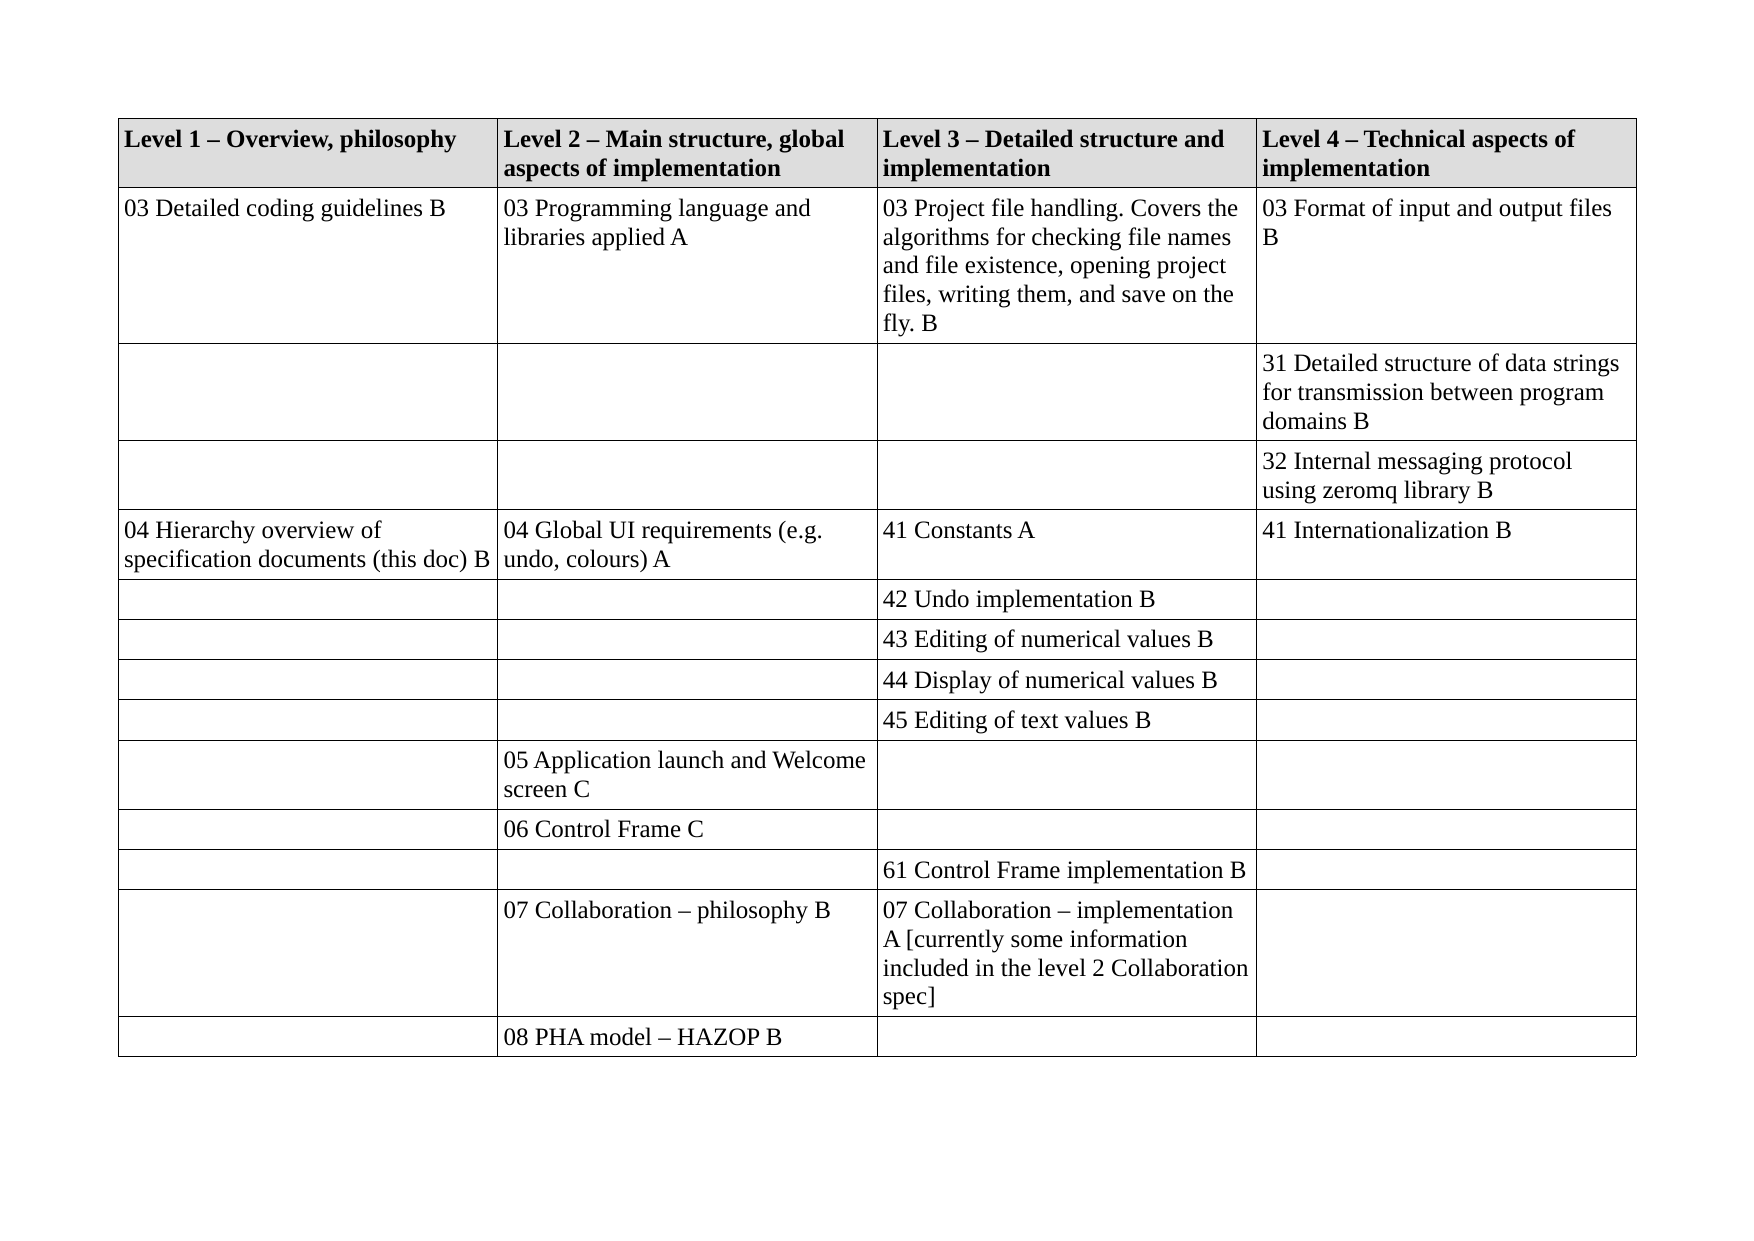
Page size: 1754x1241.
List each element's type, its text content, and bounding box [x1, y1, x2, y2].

table_cell 03 Programming language and libraries applied A [498, 188, 877, 342]
table_cell [1257, 660, 1636, 699]
table_cell [1257, 741, 1636, 809]
table_cell [119, 850, 497, 889]
table_cell [498, 850, 877, 889]
table_cell [119, 620, 497, 659]
table_cell 41 Internationalization B [1257, 510, 1636, 578]
table_cell [1257, 810, 1636, 849]
table_cell 04 Global UI requirements (e.g. undo, colours) A [498, 510, 877, 578]
table_cell 32 Internal messaging protocol using zeromq library B [1257, 441, 1636, 509]
table_cell 45 Editing of text values B [878, 700, 1256, 740]
table_cell 03 Format of input and output files B [1257, 188, 1636, 342]
table_cell 04 Hierarchy overview of specification documents (this doc) B [119, 510, 497, 578]
table_cell [498, 660, 877, 699]
table_cell [1257, 580, 1636, 619]
table_cell [119, 700, 497, 740]
table_cell 07 Collaboration – philosophy B [498, 890, 877, 1016]
table_cell [498, 580, 877, 619]
table_cell [1257, 850, 1636, 889]
table_cell 61 Control Frame implementation B [878, 850, 1256, 889]
table_header Level 1 – Overview, philosophy [119, 119, 497, 187]
table_cell 08 PHA model – HAZOP B [498, 1017, 877, 1056]
table_header Level 3 – Detailed structure and implementation [878, 119, 1256, 187]
table_cell [119, 441, 497, 509]
table_cell [1257, 620, 1636, 659]
table_cell 41 Constants A [878, 510, 1256, 578]
table_cell 43 Editing of numerical values B [878, 620, 1256, 659]
table_cell [119, 890, 497, 1016]
table_cell 03 Detailed coding guidelines B [119, 188, 497, 342]
table_cell [878, 741, 1256, 809]
table_cell [119, 741, 497, 809]
table_cell [498, 620, 877, 659]
table_cell 31 Detailed structure of data strings for transmission between program domains B [1257, 344, 1636, 440]
table_header Level 4 – Technical aspects of implementation [1257, 119, 1636, 187]
table_cell [878, 810, 1256, 849]
table_cell [498, 700, 877, 740]
table_cell [119, 580, 497, 619]
table_cell [119, 810, 497, 849]
table_cell 42 Undo implementation B [878, 580, 1256, 619]
table_cell [878, 1017, 1256, 1056]
table_cell [878, 441, 1256, 509]
table_cell 05 Application launch and Welcome screen C [498, 741, 877, 809]
table_cell [1257, 890, 1636, 1016]
table_cell 06 Control Frame C [498, 810, 877, 849]
table_cell [119, 1017, 497, 1056]
table_header Level 2 – Main structure, global aspects of implementation [498, 119, 877, 187]
table_cell 03 Project file handling. Covers the algorithms for checking file names and file existence, opening project files, writing them, and save on the fly. B [878, 188, 1256, 342]
table_cell [119, 660, 497, 699]
table_cell [878, 344, 1256, 440]
table_cell [119, 344, 497, 440]
table_cell [498, 344, 877, 440]
table_cell [1257, 700, 1636, 740]
table_cell 07 Collaboration – implementation A [currently some information included in the level 2 Collaboration spec] [878, 890, 1256, 1016]
table_cell [1257, 1017, 1636, 1056]
table_cell 44 Display of numerical values B [878, 660, 1256, 699]
table_cell [498, 441, 877, 509]
